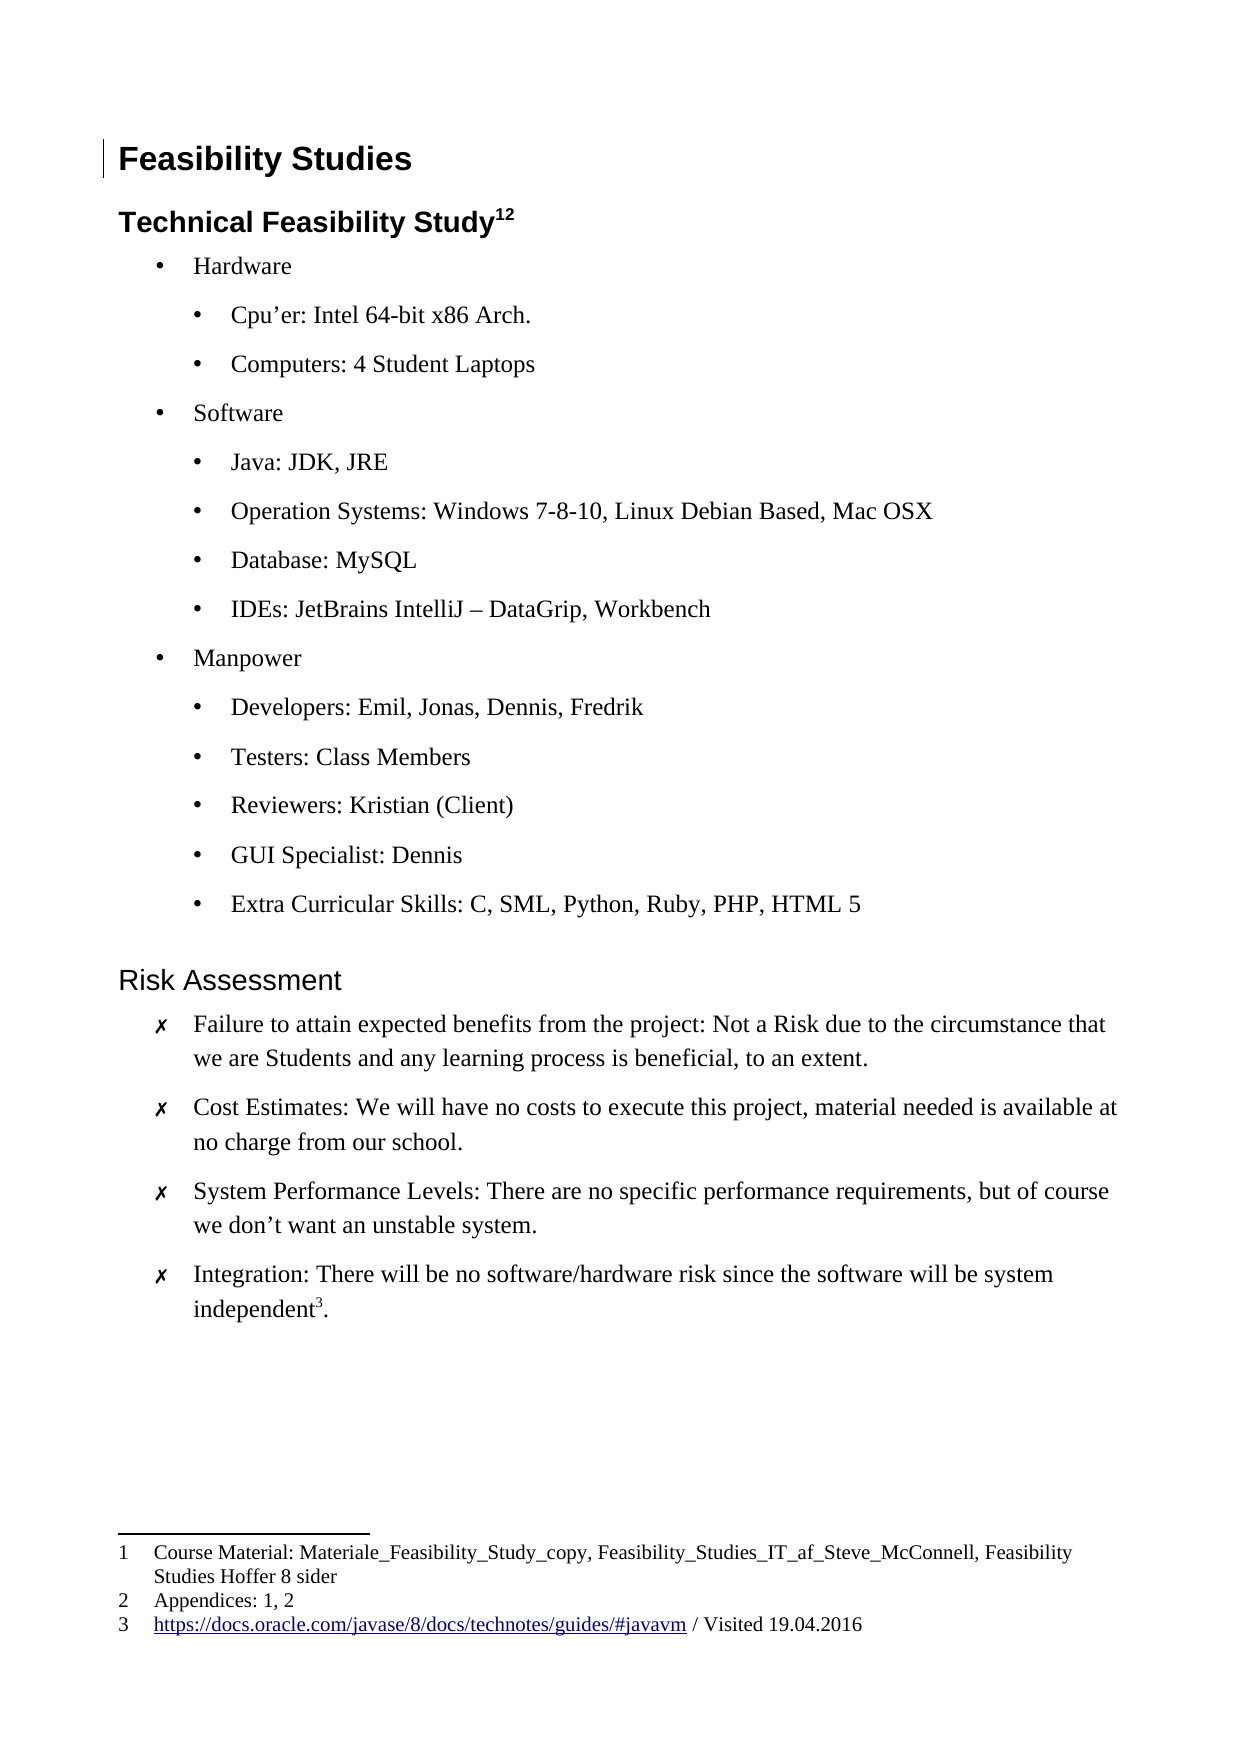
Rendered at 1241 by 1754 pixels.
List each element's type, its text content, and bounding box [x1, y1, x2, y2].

list Manpower [156, 643, 1122, 672]
list Cost Estimates: We will have no costs to execute this project, material needed is available at no charge from our school. [156, 1092, 1122, 1156]
text Course Material: Materiale_Feasibility_Study_copy, Feasibility_Studies_IT_af_Steve_McConnell, Feasibility Studies Hoffer 8 sider [118, 1539, 1122, 1588]
text Appendices: 1, 2 [118, 1588, 1122, 1612]
list Software [156, 398, 1122, 427]
list Cpu’er: Intel 64-bit x86 Arch. [193, 300, 1122, 329]
list Failure to attain expected benefits from the project: Not a Risk due to the circumstance that we are Students and any learning process is beneficial, to an extent. [156, 1009, 1122, 1072]
list Extra Curricular Skills: C, SML, Python, Ruby, PHP, HTML 5 [193, 889, 1122, 917]
list Developers: Emil, Jonas, Dennis, Fredrik [193, 692, 1122, 721]
list Java: JDK, JRE [193, 447, 1122, 476]
subtitle Feasibility Studies [118, 139, 1122, 178]
list Testers: Class Members [193, 742, 1122, 770]
subtitle Technical Feasibility Study [118, 205, 1122, 238]
list Database: MySQL [193, 545, 1122, 574]
list GUI Specialist: Dennis [193, 840, 1122, 868]
list Hardware [156, 251, 1122, 280]
list IDEs: JetBrains IntelliJ – DataGrip, Workbench [193, 594, 1122, 623]
list Operation Systems: Windows 7-8-10, Linux Debian Based, Mac OSX [193, 496, 1122, 525]
list Computers: 4 Student Laptops [193, 349, 1122, 378]
subtitle Risk Assessment [118, 963, 1122, 996]
list Reviewers: Kristian (Client) [193, 791, 1122, 819]
list Integration: There will be no software/hardware risk since the software will be system independent. [156, 1259, 1122, 1323]
list System Performance Levels: There are no specific performance requirements, but of course we don’t want an unstable system. [156, 1176, 1122, 1239]
list https://docs.oracle.com/javase/8/docs/technotes/guides/#javavm / Visited 19.04.2016 [118, 1612, 1122, 1636]
